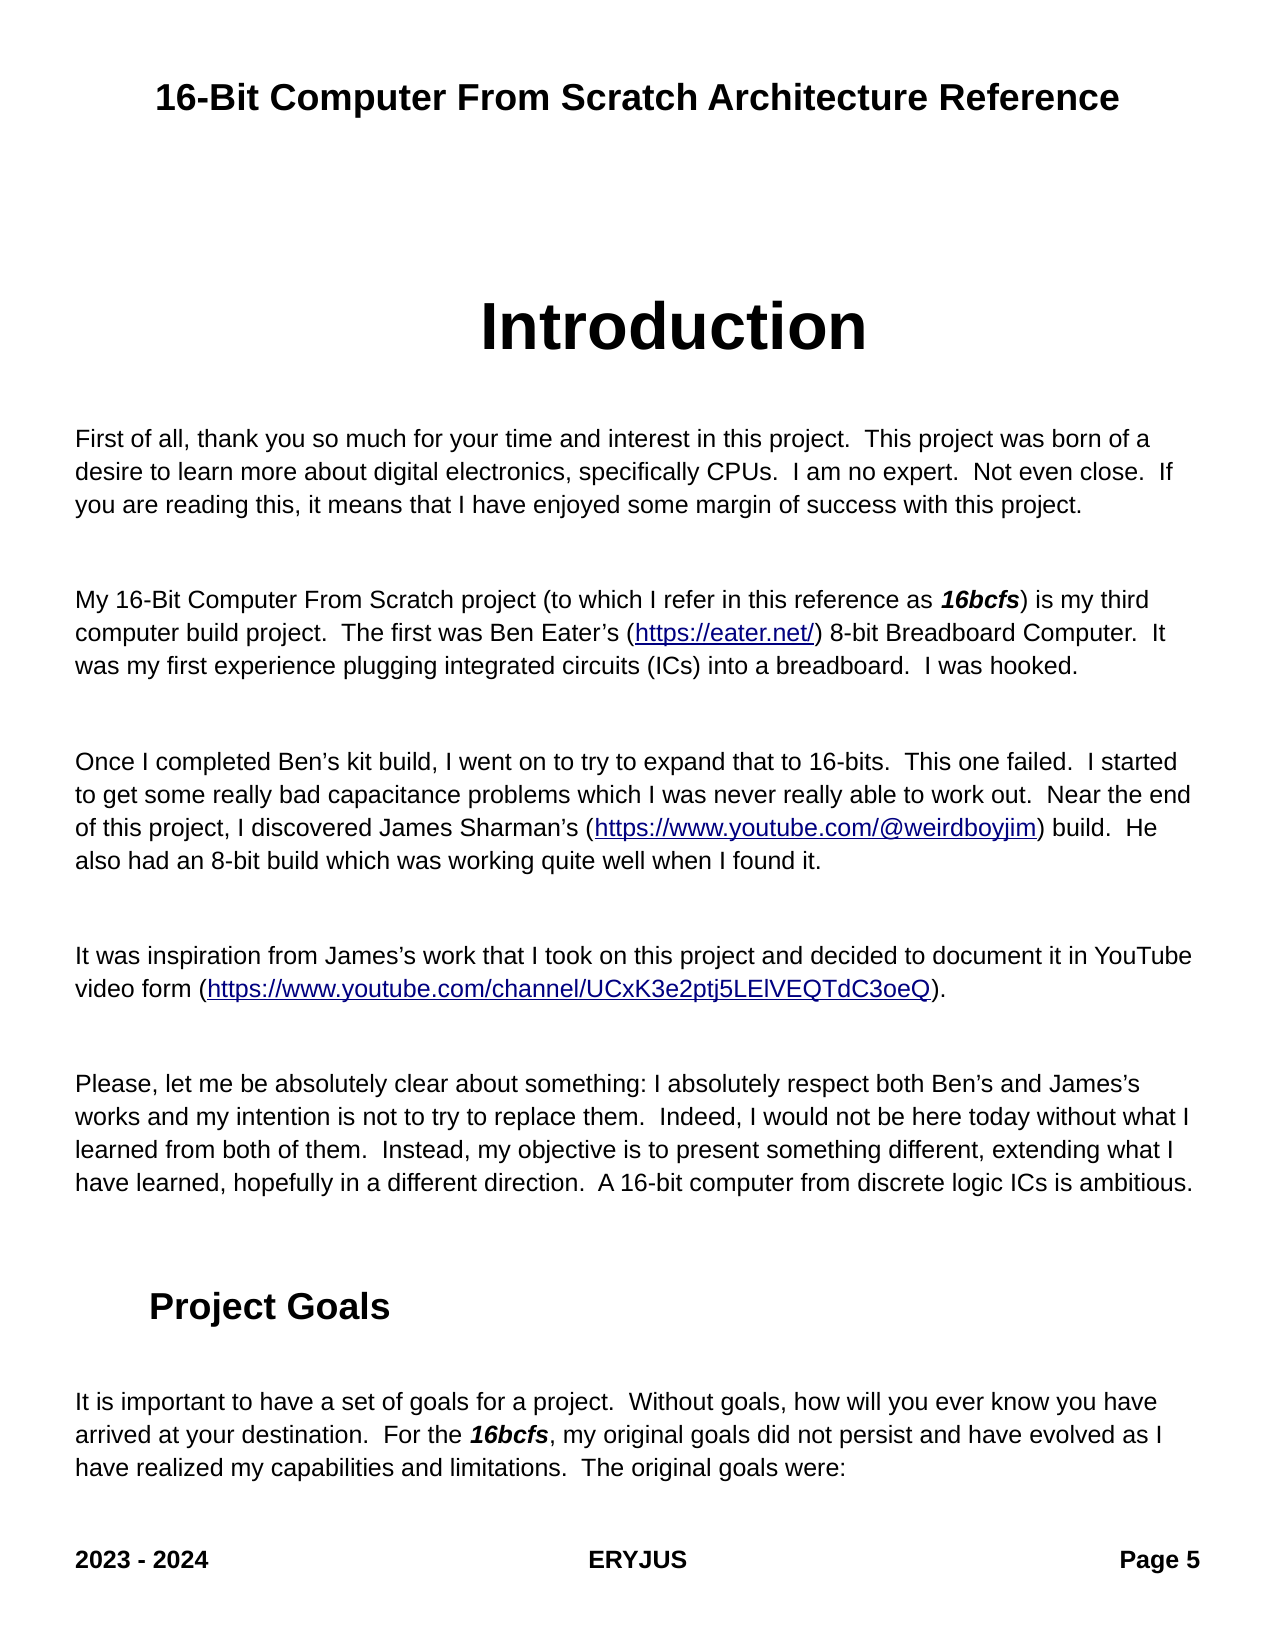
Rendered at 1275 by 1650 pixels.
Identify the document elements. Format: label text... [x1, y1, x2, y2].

subtitle Project Goals [75, 1284, 1200, 1327]
text Please, let me be absolutely clear about something: I absolutely respect both Ben’s and James’s works and my intention is not to try to replace them. Indeed, I would not be here today without what I learned from both of them. Instead, my objective is to present something different, extending what I have learned, hopefully in a different direction. A 16-bit computer from discrete logic ICs is ambitious. [75, 1069, 1200, 1197]
text My 16-Bit Computer From Scratch project (to which I refer in this reference as 16bcfs) is my third computer build project. The first was Ben Eater’s (https://eater.net/) 8-bit Breadboard Computer. It was my first experience plugging integrated circuits (ICs) into a breadboard. I was hooked. [75, 585, 1200, 680]
text First of all, thank you so much for your time and interest in this project. This project was born of a desire to learn more about digital electronics, specifically CPUs. I am no expert. Not even close. If you are reading this, it means that I have enjoyed some margin of success with this project. [75, 424, 1200, 519]
text It is important to have a set of goals for a project. Without goals, how will you ever know you have arrived at your destination. For the 16bcfs, my original goals did not persist and have evolved as I have realized my capabilities and limitations. The original goals were: [75, 1387, 1200, 1482]
subtitle Introduction [75, 287, 1200, 364]
text It was inspiration from James’s work that I took on this project and decided to document it in YouTube video form (https://www.youtube.com/channel/UCxK3e2ptj5LElVEQTdC3oeQ). [75, 941, 1200, 1003]
text Once I completed Ben’s kit build, I went on to try to expand that to 16-bits. This one failed. I started to get some really bad capacitance problems which I was never really able to work out. Near the end of this project, I discovered James Sharman’s (https://www.youtube.com/@weirdboyjim) build. He also had an 8-bit build which was working quite well when I found it. [75, 747, 1200, 874]
